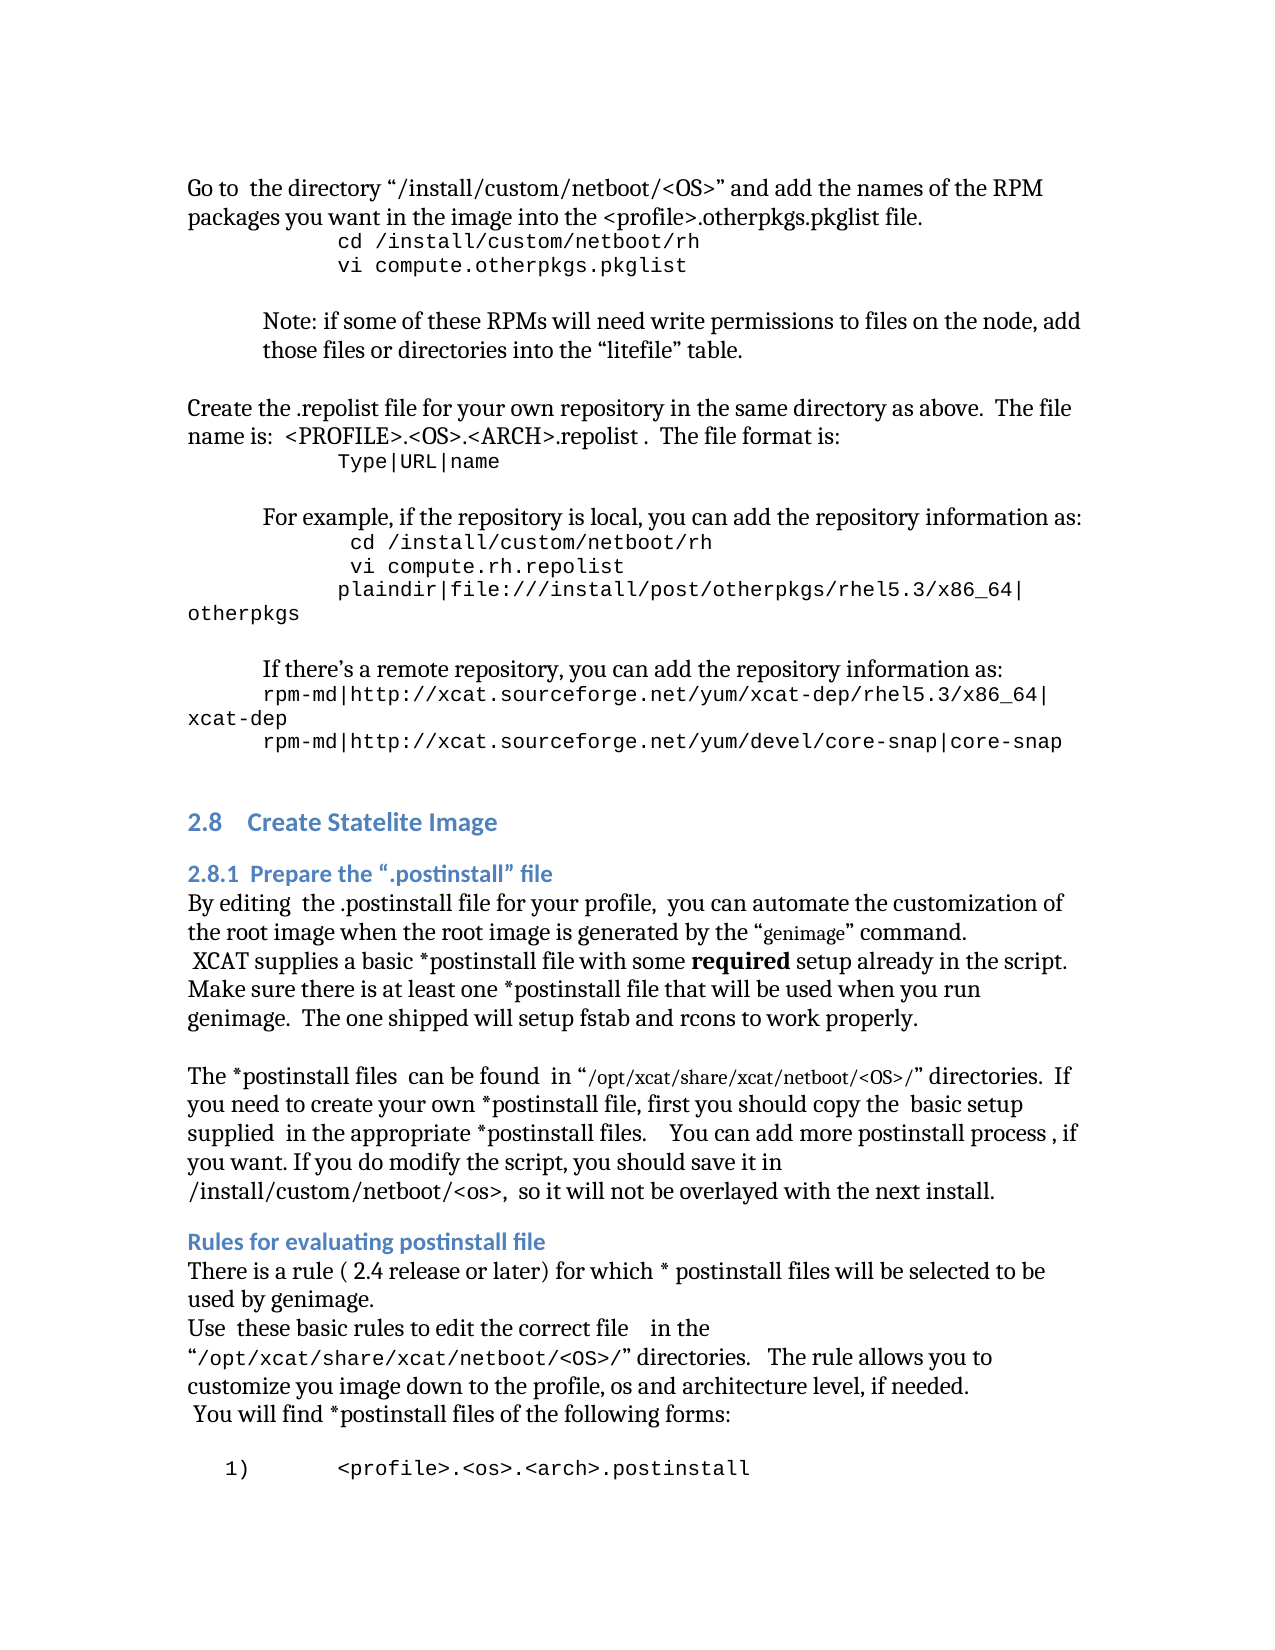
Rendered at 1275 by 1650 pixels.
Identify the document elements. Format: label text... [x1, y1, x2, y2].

text cd /install/custom/netboot/rh [187, 532, 1087, 556]
text vi compute.otherpkgs.pkglist [187, 255, 1087, 278]
text rpm-md|http://xcat.sourceforge.net/yum/devel/core-snap|core-snap [187, 731, 1087, 755]
text plaindir|file:///install/post/otherpkgs/rhel5.3/x86_64|otherpkgs [187, 579, 1087, 627]
text XCAT supplies a basic *postinstall file with some required setup already in the script. Make sure there is at least one *postinstall file that will be used when you run genimage. The one shipped will setup fstab and rcons to work properly. [187, 947, 1087, 1033]
text The *postinstall files can be found in “/opt/xcat/share/xcat/netboot/<OS>/” directories. If you need to create your own *postinstall file, first you should copy the basic setup supplied in the appropriate *postinstall files. You can add more postinstall process , if you want. If you do modify the script, you should save it in /install/custom/netboot/<os>, so it will not be overlayed with the next install. [187, 1062, 1087, 1205]
text For example, if the repository is local, you can add the repository information as: [262, 503, 1087, 532]
text Use these basic rules to edit the correct file in the “/opt/xcat/share/xcat/netboot/<OS>/” directories. The rule allows you to customize you image down to the profile, os and architecture level, if needed. [187, 1314, 1087, 1400]
text There is a rule ( 2.4 release or later) for which * postinstall files will be selected to be used by genimage. [187, 1257, 1087, 1314]
subtitle 2.8.1 Prepare the “.postinstall” file [187, 858, 1087, 889]
subtitle Create Statelite Image [187, 805, 1087, 838]
text You will find *postinstall files of the following forms: [187, 1400, 1087, 1429]
list <profile>.<os>.<arch>.postinstall [225, 1458, 1087, 1482]
text Note: if some of these RPMs will need write permissions to files on the node, add those files or directories into the “litefile” table. [262, 307, 1087, 365]
list Create the .repolist file for your own repository in the same directory as above. The file name is: <PROFILE>.<OS>.<ARCH>.repolist . The file format is: [187, 393, 1087, 451]
text If there’s a remote repository, you can add the repository information as: [187, 655, 1087, 684]
text By editing the .postinstall file for your profile, you can automate the customization of the root image when the root image is generated by the “genimage” command. [187, 889, 1087, 947]
list Go to the directory “/install/custom/netboot/<OS>” and add the names of the RPM packages you want in the image into the <profile>.otherpkgs.pkglist file. [187, 174, 1087, 231]
text rpm-md|http://xcat.sourceforge.net/yum/xcat-dep/rhel5.3/x86_64|xcat-dep [187, 684, 1087, 731]
text Type|URL|name [187, 451, 1087, 474]
subtitle Rules for evaluating postinstall file [187, 1226, 1087, 1257]
list cd /install/custom/netboot/rh [187, 231, 1087, 255]
text vi compute.rh.repolist [187, 556, 1087, 579]
